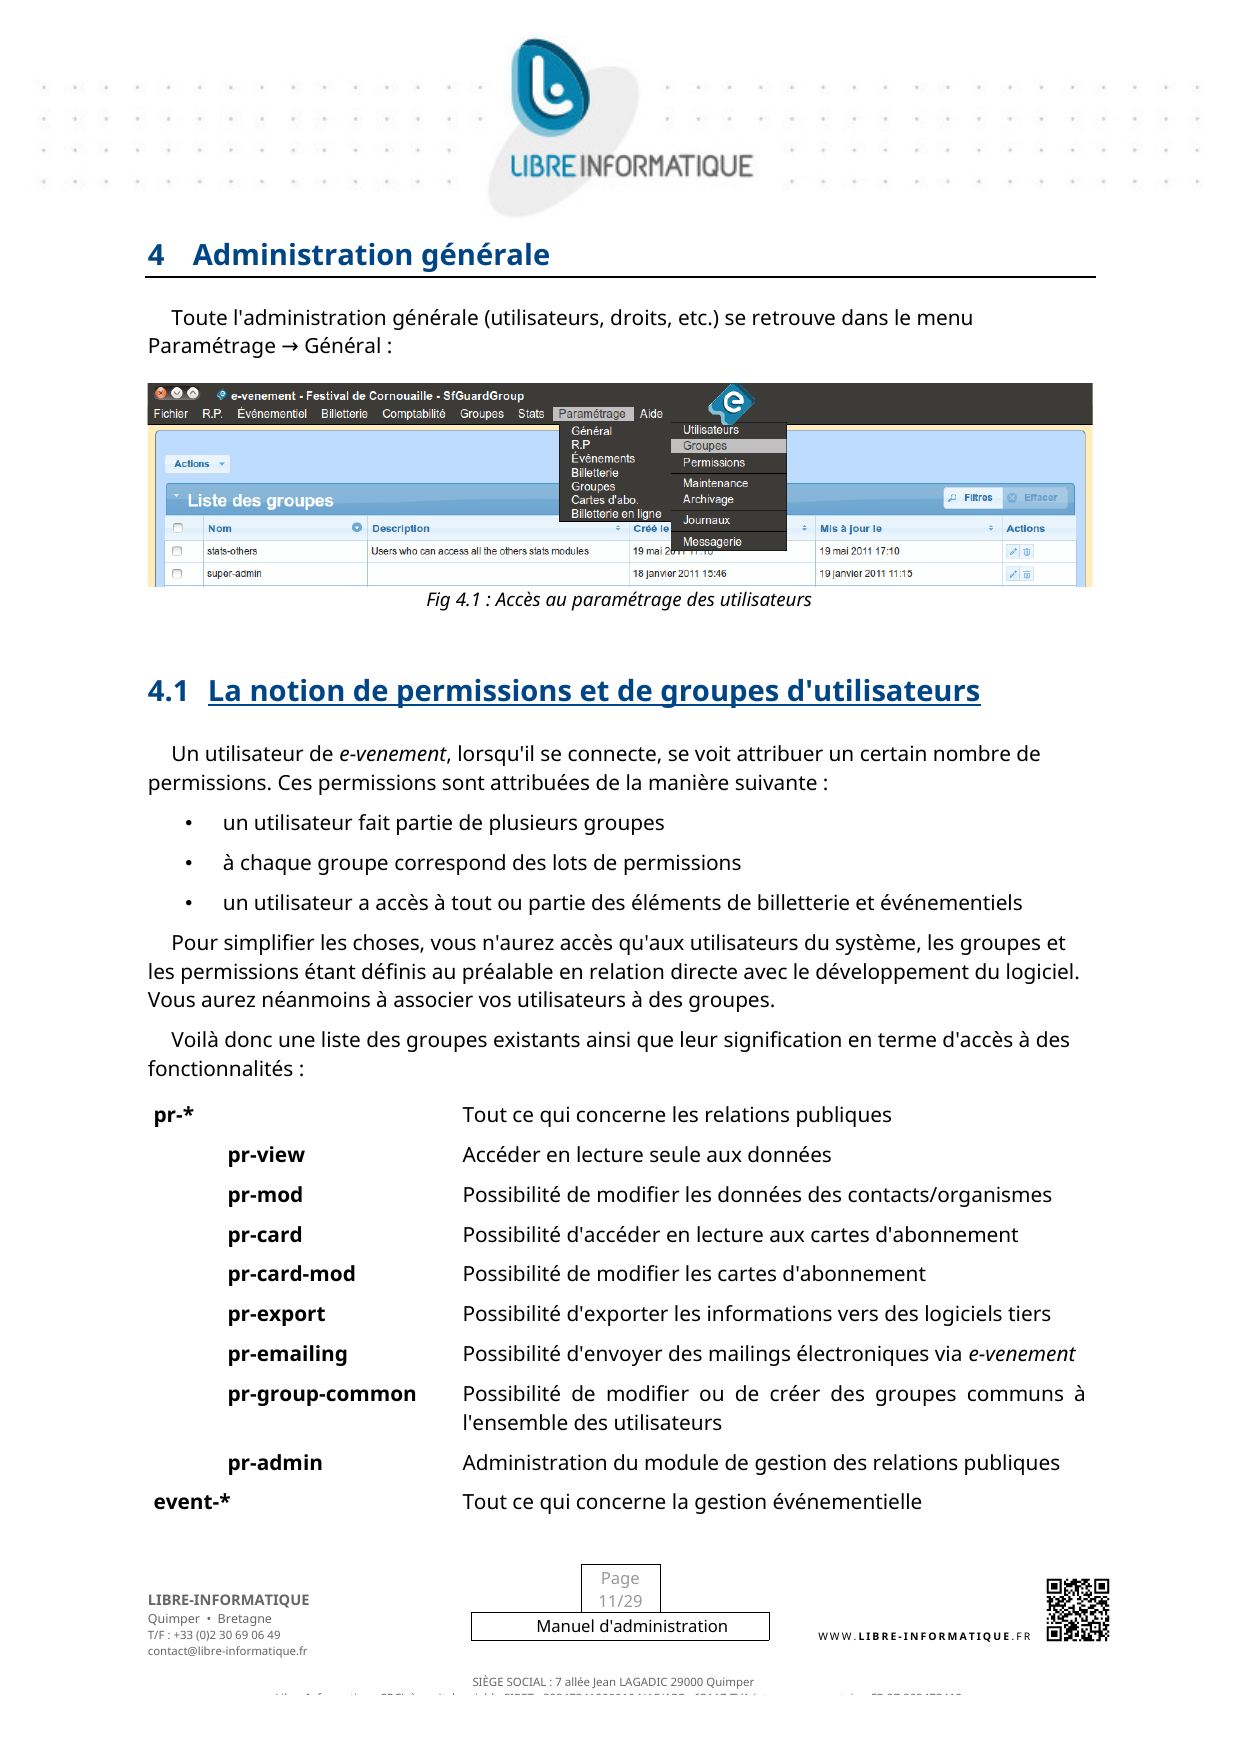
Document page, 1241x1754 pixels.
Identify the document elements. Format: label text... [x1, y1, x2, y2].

table_cell Possibilité d'envoyer des mailings électroniques via e-venement [456, 1334, 1093, 1373]
list un utilisateur a accès à tout ou partie des éléments de billetterie et événementiels [185, 888, 1093, 917]
table_cell pr-group-common [148, 1374, 456, 1442]
text Voilà donc une liste des groupes existants ainsi que leur signification en terme d'accès à des fonctionnalités : [148, 1026, 1093, 1082]
text Un utilisateur de e-venement, lorsqu'il se connecte, se voit attribuer un certain nombre de permissions. Ces permissions sont attribuées de la manière suivante : [148, 739, 1093, 796]
picture [147, 383, 1093, 587]
picture [27, 35, 1213, 220]
table_cell pr-mod [148, 1174, 456, 1214]
picture [1036, 1568, 1120, 1652]
text Pour simplifier les choses, vous n'aurez accès qu'aux utilisateurs du système, les groupes et les permissions étant définis au préalable en relation directe avec le développement du logiciel. Vous aurez néanmoins à associer vos utilisateurs à des groupes. [148, 928, 1093, 1014]
table_cell pr-export [148, 1294, 456, 1334]
table_cell Possibilité d'accéder en lecture aux cartes d'abonnement [456, 1214, 1093, 1254]
table_cell Tout ce qui concerne la gestion événementielle [456, 1482, 1093, 1522]
table_cell pr-emailing [148, 1334, 456, 1373]
table_cell pr-card [148, 1214, 456, 1254]
list à chaque groupe correspond des lots de permissions [185, 848, 1093, 877]
text Fig 4.1 : Accès au paramétrage des utilisateurs [148, 587, 1093, 612]
table_cell pr-admin [148, 1442, 456, 1482]
table_header Tout ce qui concerne les relations publiques [456, 1094, 1093, 1134]
table_cell Possibilité de modifier ou de créer des groupes communs à l'ensemble des utilisateurs [456, 1374, 1093, 1442]
subtitle La notion de permissions et de groupes d'utilisateurs [148, 670, 1093, 710]
table_cell event-* [148, 1482, 456, 1522]
list un utilisateur fait partie de plusieurs groupes [185, 808, 1093, 836]
text Toute l'administration générale (utilisateurs, droits, etc.) se retrouve dans le menu Paramétrage → Général : [148, 303, 1093, 359]
table_cell pr-view [148, 1134, 456, 1174]
table_cell Possibilité d'exporter les informations vers des logiciels tiers [456, 1294, 1093, 1334]
subtitle Administration générale [145, 231, 1096, 276]
table_cell Accéder en lecture seule aux données [456, 1134, 1093, 1174]
table_cell Possibilité de modifier les cartes d'abonnement [456, 1254, 1093, 1294]
table_cell Possibilité de modifier les données des contacts/organismes [456, 1174, 1093, 1214]
table_cell pr-card-mod [148, 1254, 456, 1294]
table_header pr-* [148, 1094, 456, 1134]
table_cell Administration du module de gestion des relations publiques [456, 1442, 1093, 1482]
